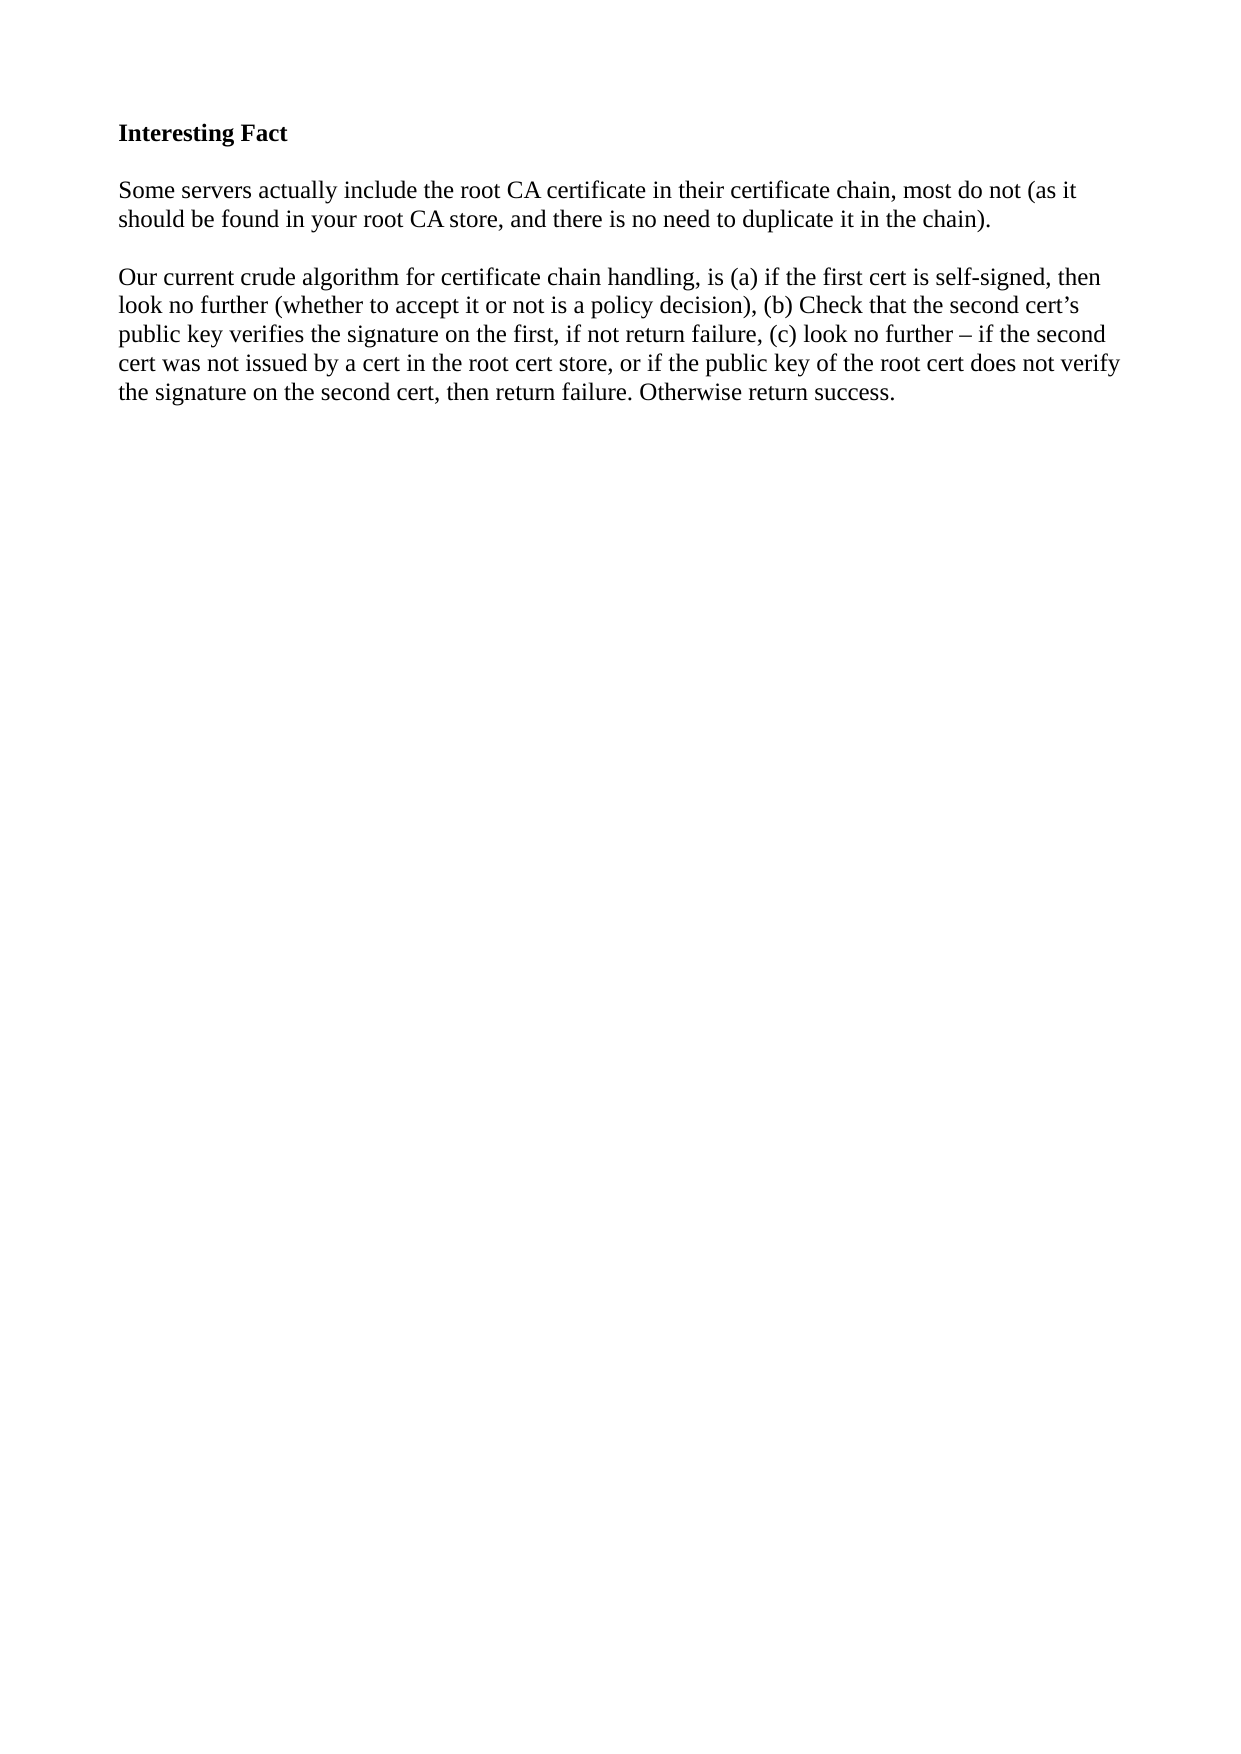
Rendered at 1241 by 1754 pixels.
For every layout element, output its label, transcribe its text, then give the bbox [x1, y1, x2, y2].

text Interesting Fact [118, 118, 1122, 147]
text Our current crude algorithm for certificate chain handling, is (a) if the first cert is self-signed, then look no further (whether to accept it or not is a policy decision), (b) Check that the second cert’s public key verifies the signature on the first, if not return failure, (c) look no further – if the second cert was not issued by a cert in the root cert store, or if the public key of the root cert does not verify the signature on the second cert, then return failure. Otherwise return success. [118, 262, 1122, 406]
text Some servers actually include the root CA certificate in their certificate chain, most do not (as it should be found in your root CA store, and there is no need to duplicate it in the chain). [118, 176, 1122, 233]
